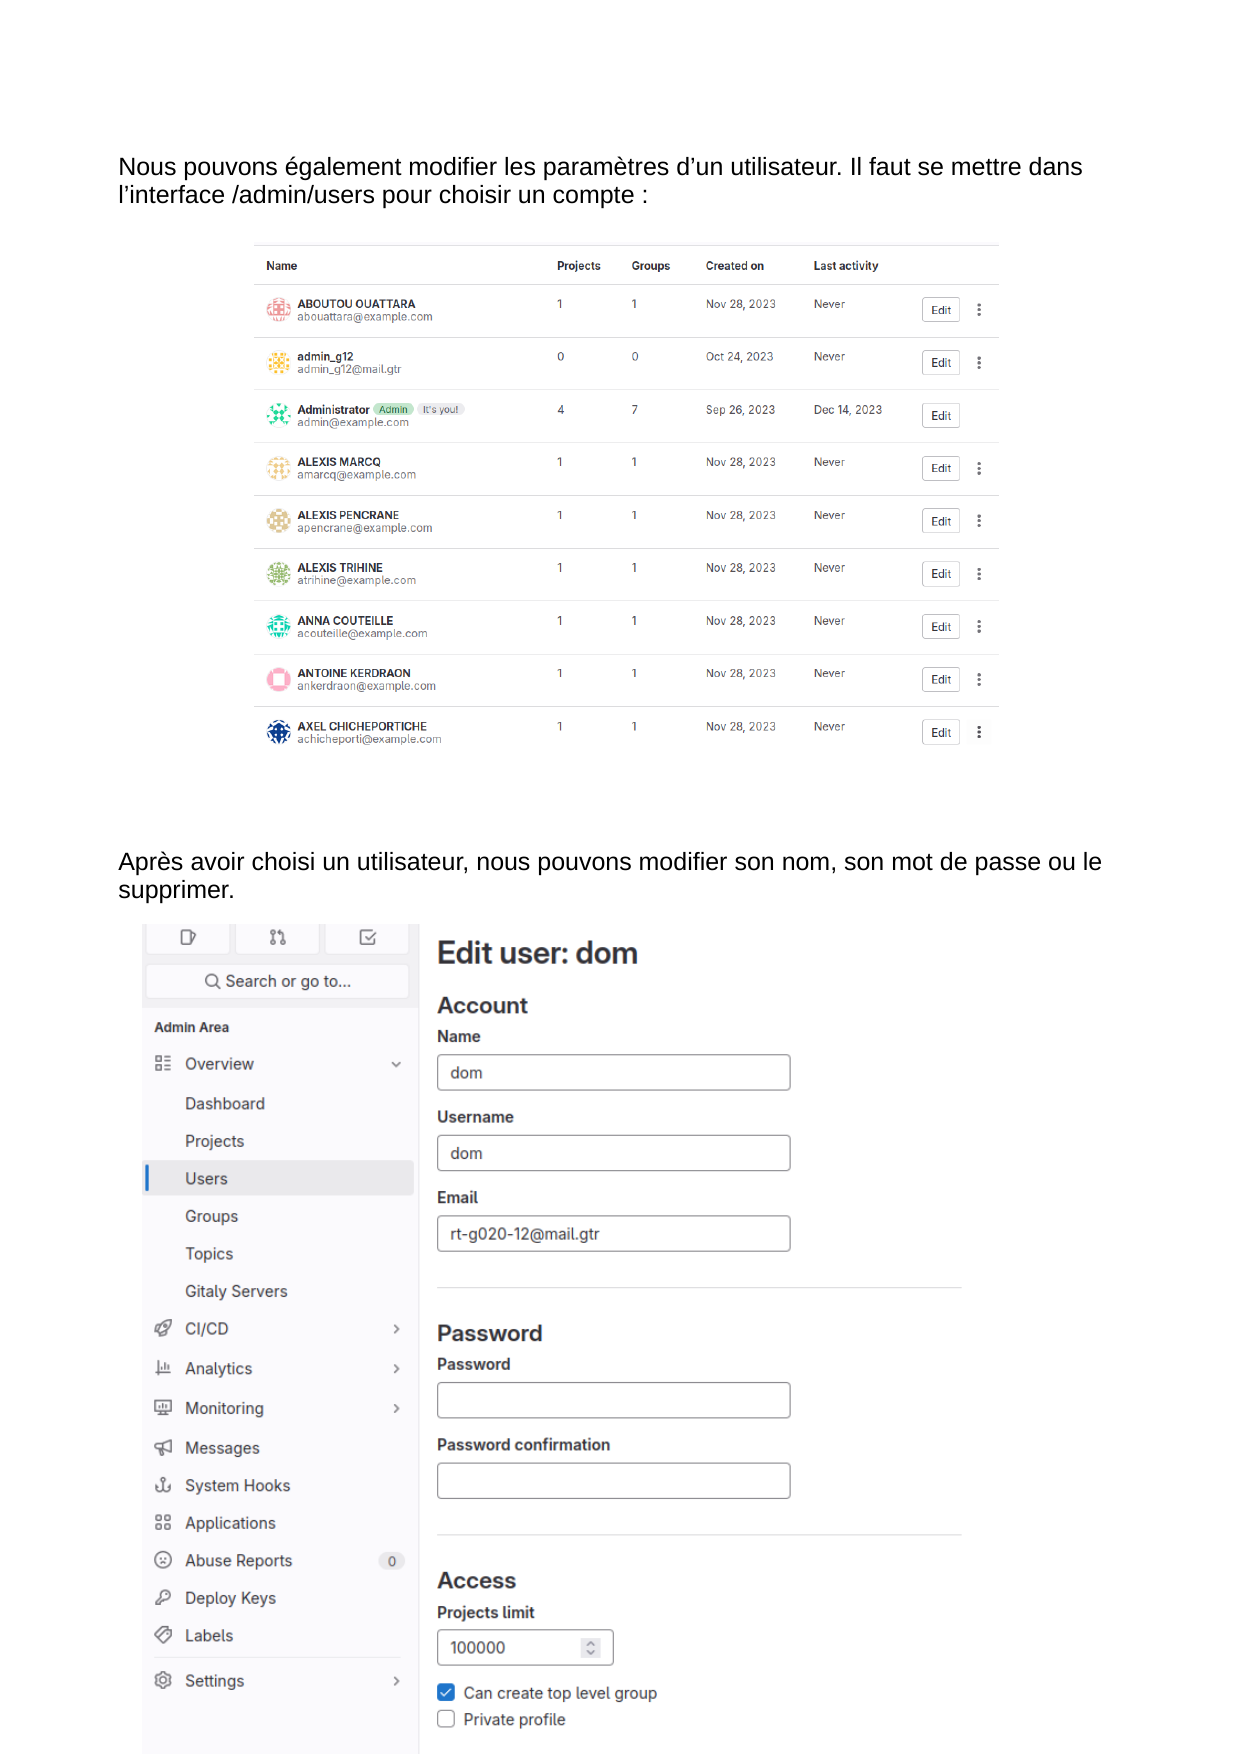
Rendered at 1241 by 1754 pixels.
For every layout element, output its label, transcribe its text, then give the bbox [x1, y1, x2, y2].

picture [241, 242, 999, 748]
text Après avoir choisi un utilisateur, nous pouvons modifier son nom, son mot de passe ou le supprimer. [118, 846, 1122, 904]
text Nous pouvons également modifier les paramètres d’un utilisateur. Il faut se mettre dans l’interface /admin/users pour choisir un compte : [118, 152, 1122, 209]
picture [142, 924, 962, 1754]
